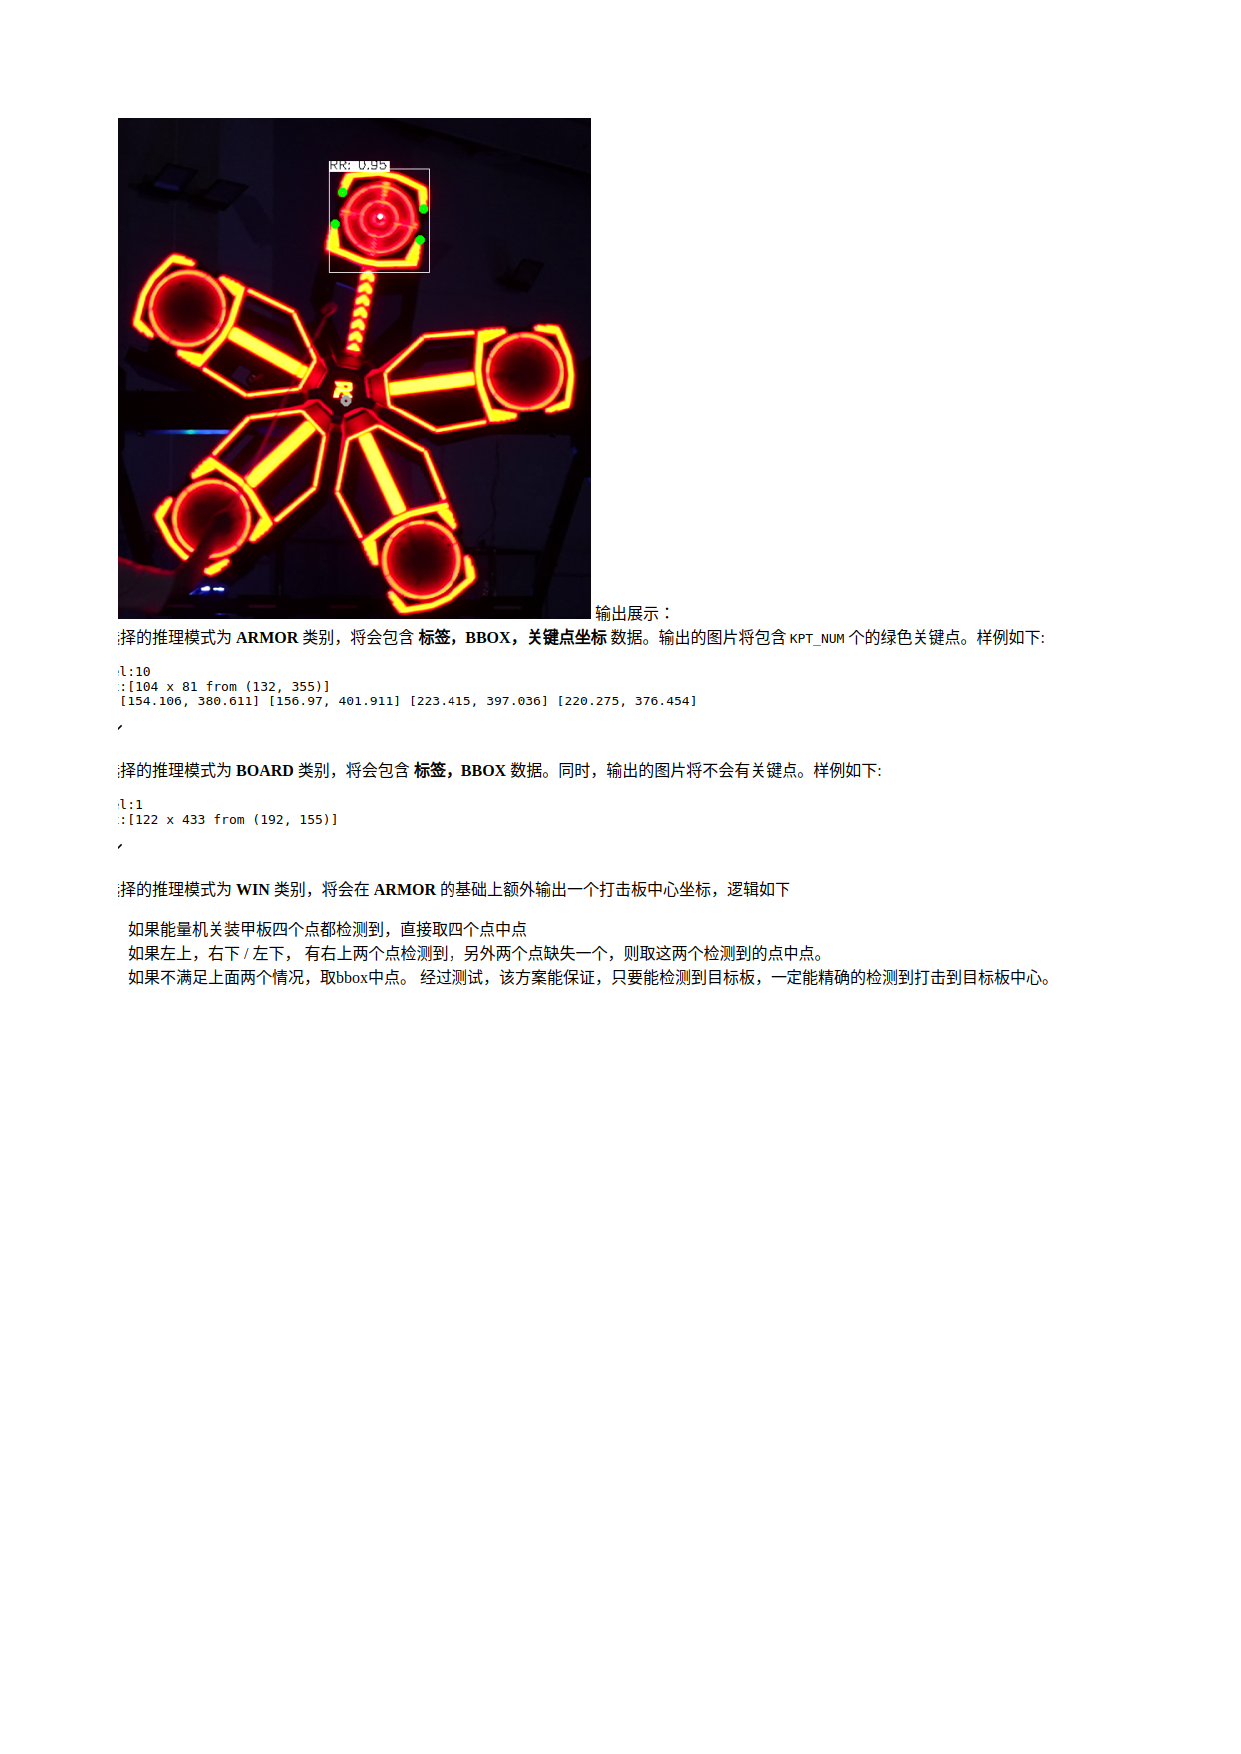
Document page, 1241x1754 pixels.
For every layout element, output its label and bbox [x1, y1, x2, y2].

picture [118, 118, 1123, 989]
